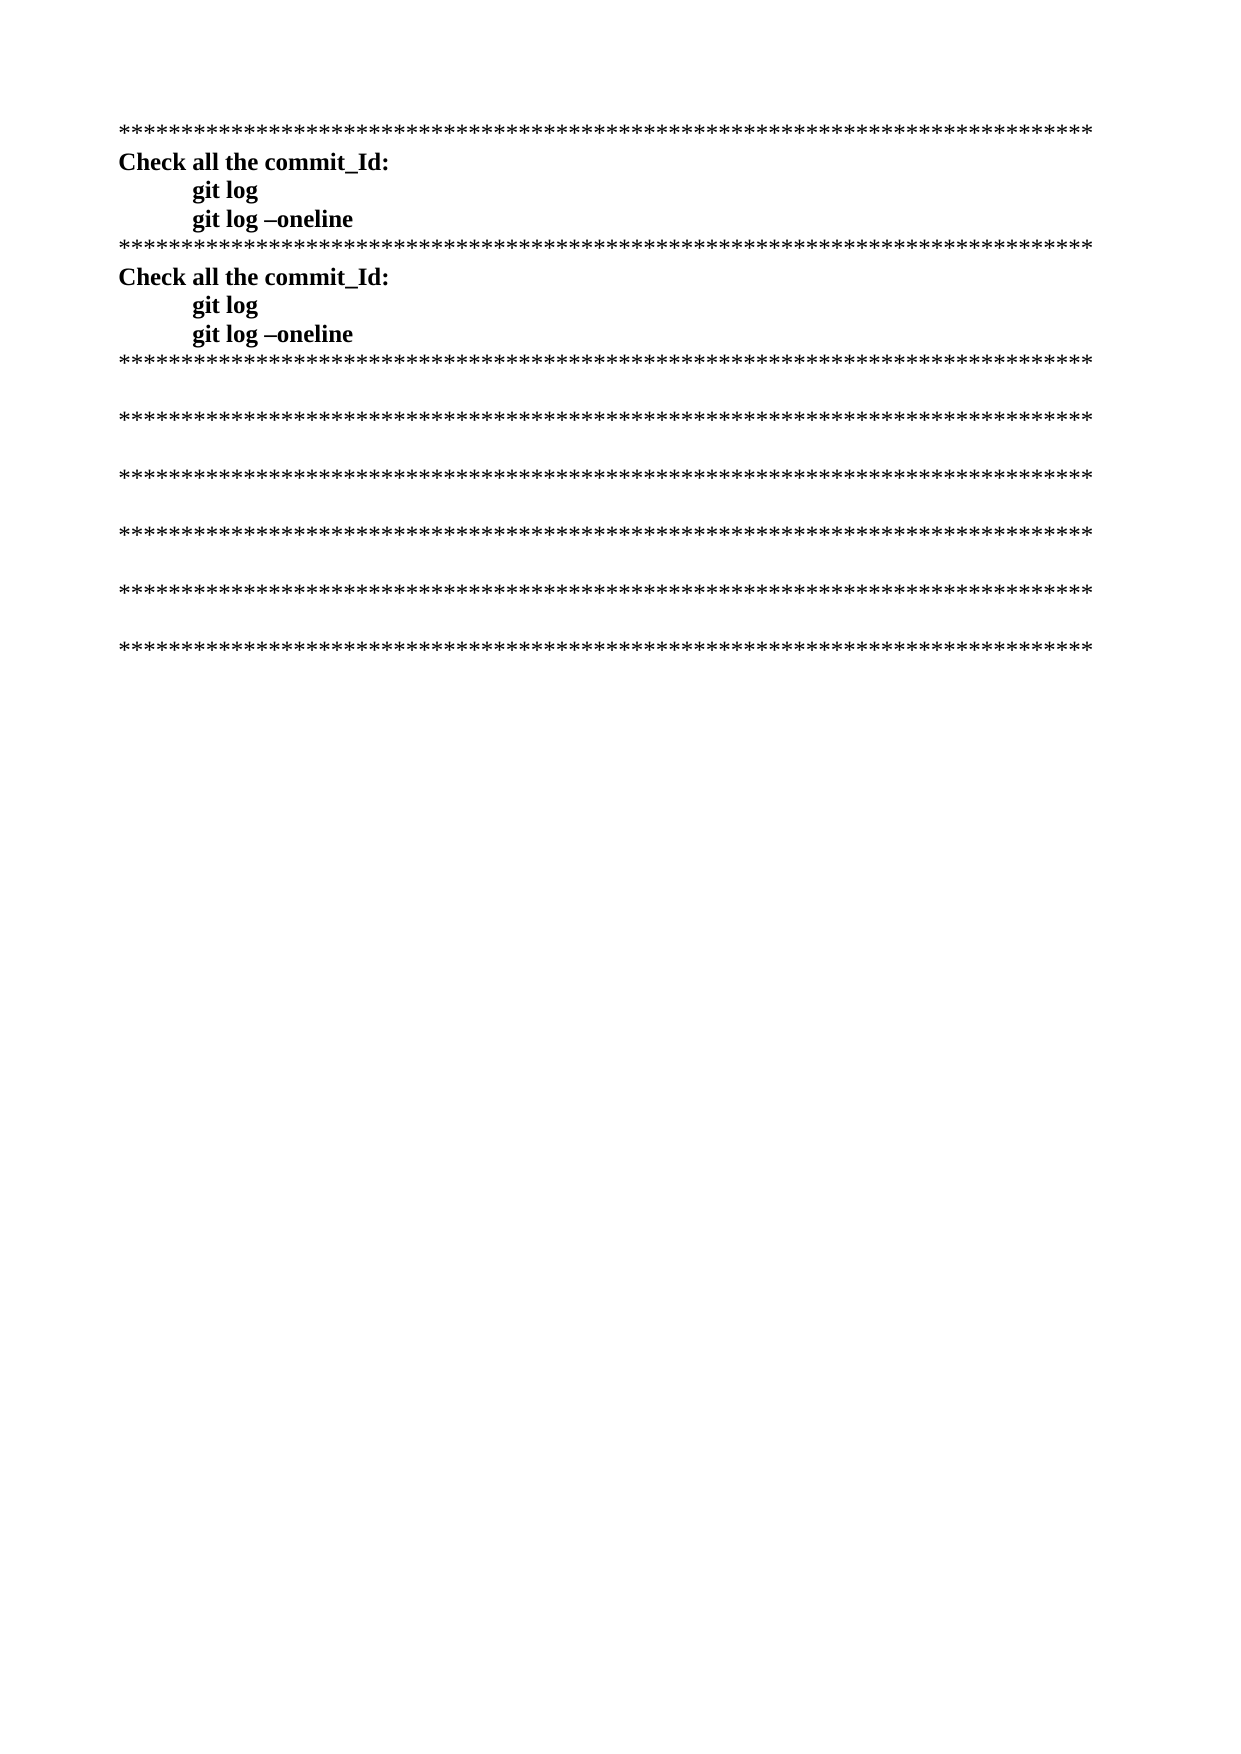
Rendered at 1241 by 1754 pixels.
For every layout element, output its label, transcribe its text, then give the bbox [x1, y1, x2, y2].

text ****************************************************************************** [118, 406, 1122, 434]
text git log –oneline [118, 319, 1122, 348]
text ****************************************************************************** [118, 636, 1122, 664]
text git log –oneline [118, 204, 1122, 233]
text ****************************************************************************** [118, 463, 1122, 492]
text git log [118, 176, 1122, 204]
text ****************************************************************************** [118, 521, 1122, 549]
text Check all the commit_Id: [118, 147, 1122, 176]
text ****************************************************************************** [118, 578, 1122, 607]
text Check all the commit_Id: [118, 262, 1122, 291]
text git log [118, 291, 1122, 319]
text ****************************************************************************** [118, 118, 1122, 147]
text ****************************************************************************** [118, 233, 1122, 262]
text ****************************************************************************** [118, 348, 1122, 377]
